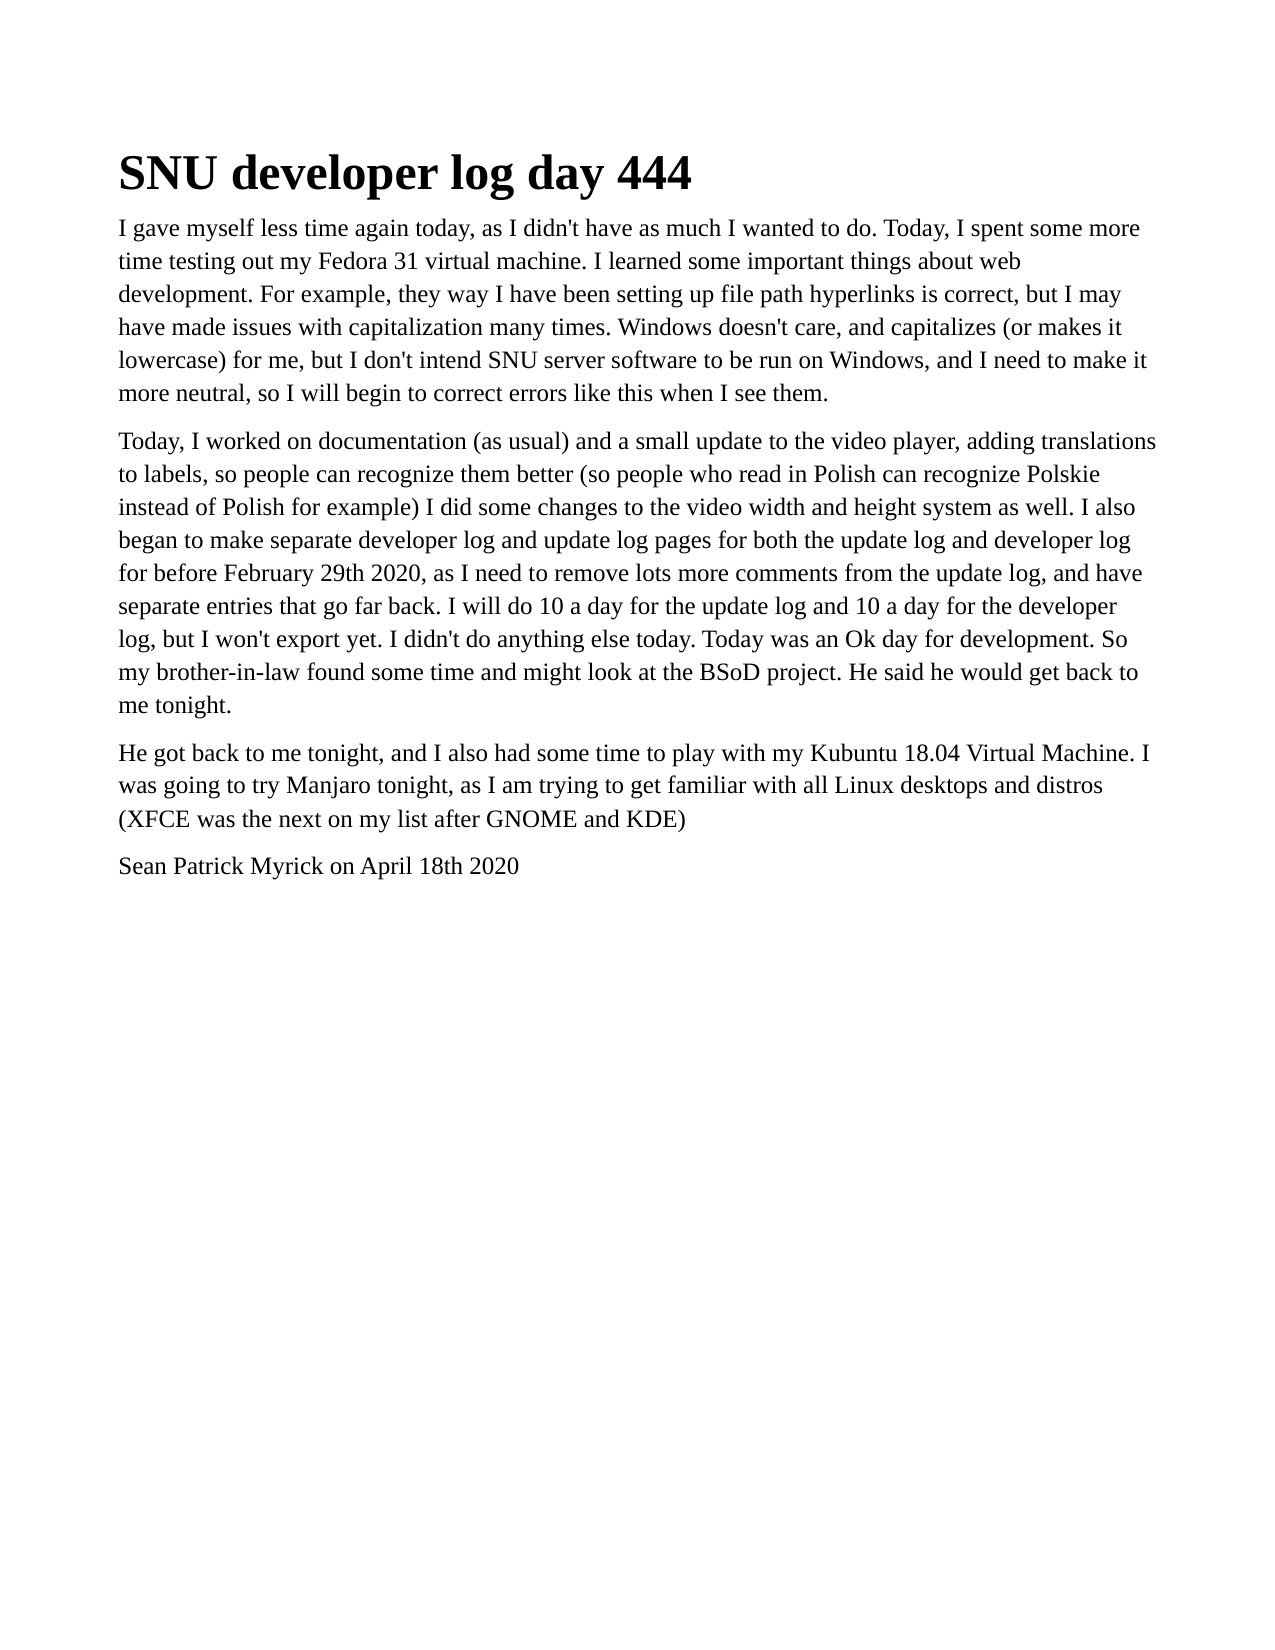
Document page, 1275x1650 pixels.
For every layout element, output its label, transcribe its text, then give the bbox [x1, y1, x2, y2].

subtitle SNU developer log day 444 [118, 143, 1157, 201]
text Sean Patrick Myrick on April 18th 2020 [118, 851, 1157, 880]
text He got back to me tonight, and I also had some time to play with my Kubuntu 18.04 Virtual Machine. I was going to try Manjaro tonight, as I am trying to get familiar with all Linux desktops and distros (XFCE was the next on my list after GNOME and KDE) [118, 738, 1157, 832]
text Today, I worked on documentation (as usual) and a small update to the video player, adding translations to labels, so people can recognize them better (so people who read in Polish can recognize Polskie instead of Polish for example) I did some changes to the video width and height system as well. I also began to make separate developer log and update log pages for both the update log and developer log for before February 29th 2020, as I need to remove lots more comments from the update log, and have separate entries that go far back. I will do 10 a day for the update log and 10 a day for the developer log, but I won't export yet. I didn't do anything else today. Today was an Ok day for development. So my brother-in-law found some time and might look at the BSoD project. He said he would get back to me tonight. [118, 426, 1157, 719]
text I gave myself less time again today, as I didn't have as much I wanted to do. Today, I spent some more time testing out my Fedora 31 virtual machine. I learned some important things about web development. For example, they way I have been setting up file path hyperlinks is correct, but I may have made issues with capitalization many times. Windows doesn't care, and capitalizes (or makes it lowercase) for me, but I don't intend SNU server software to be run on Windows, and I need to make it more neutral, so I will begin to correct errors like this when I see them. [118, 213, 1157, 407]
